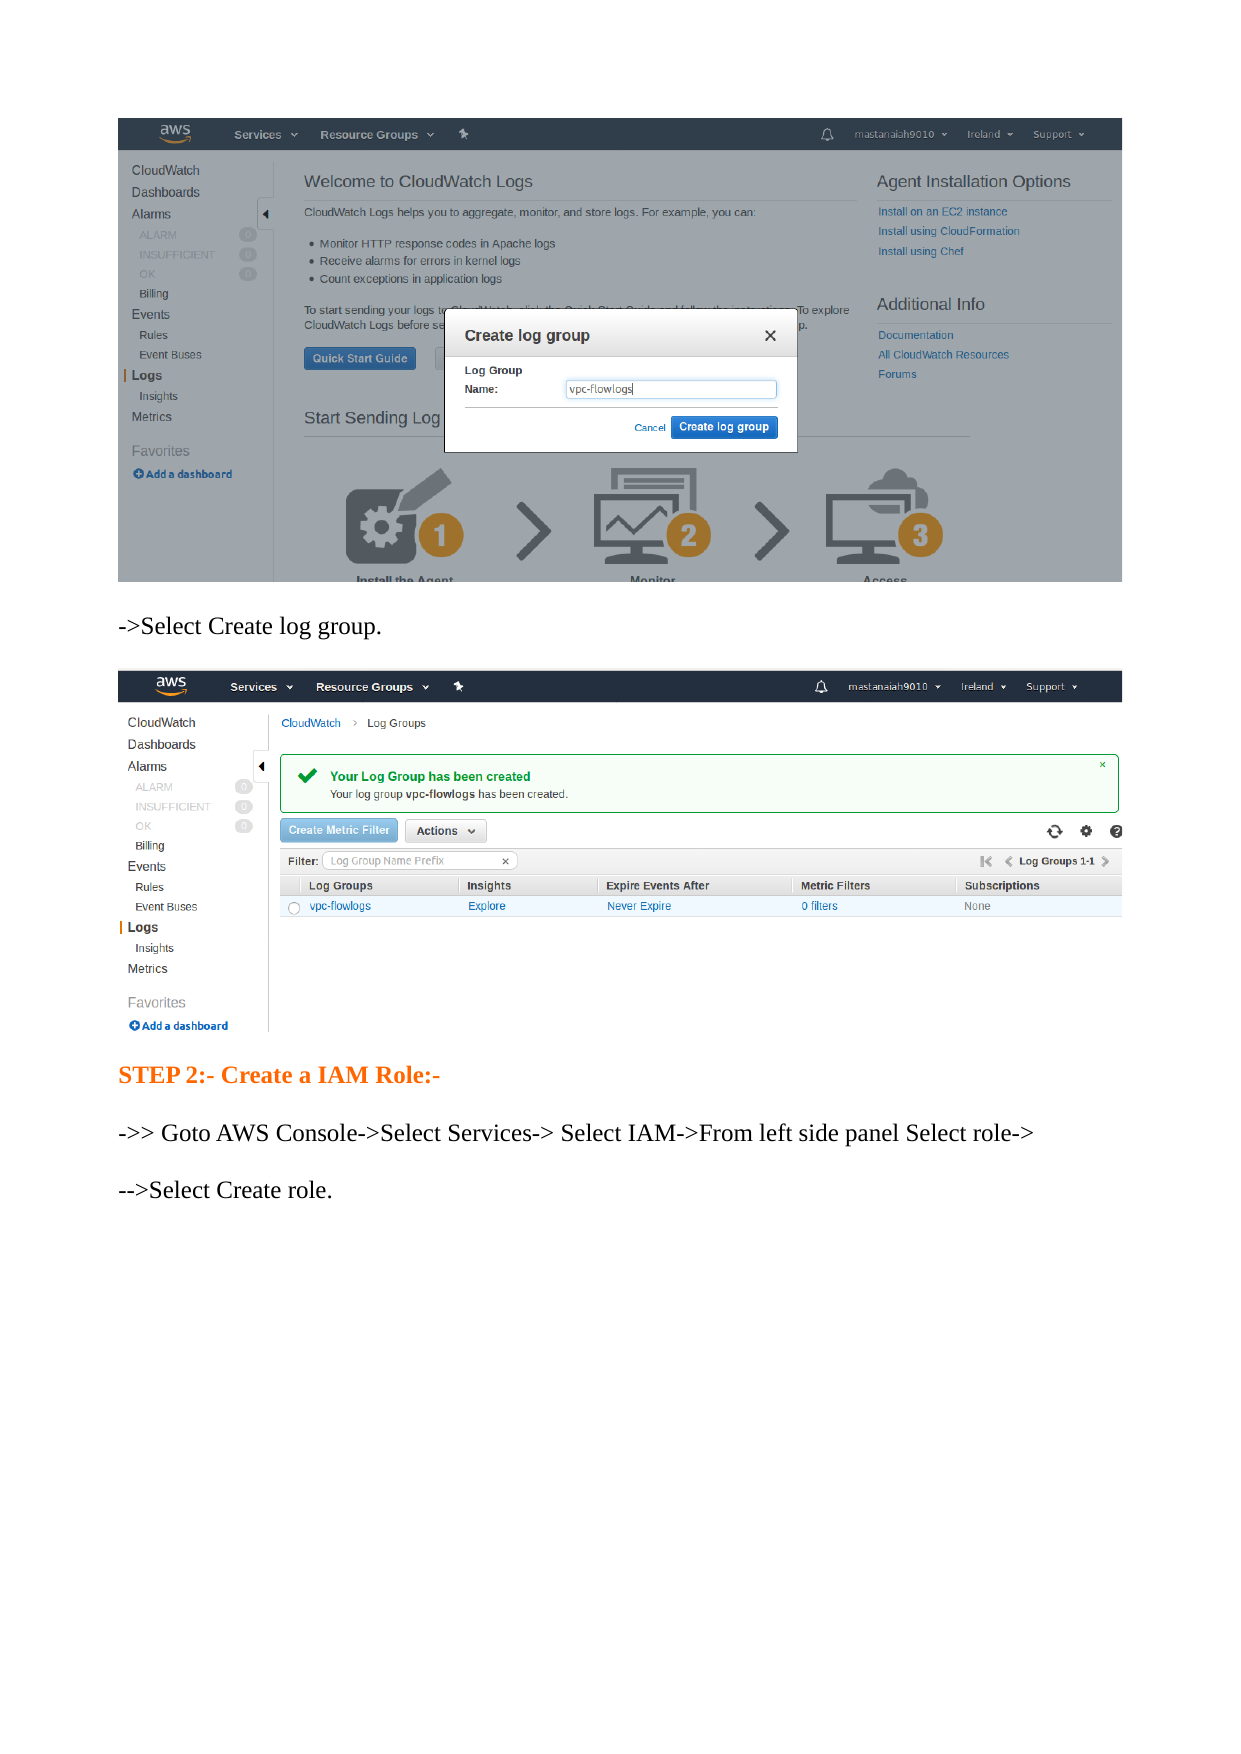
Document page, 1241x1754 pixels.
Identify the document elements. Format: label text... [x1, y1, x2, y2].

text ->> Goto AWS Console->Select Services-> Select IAM->From left side panel Select role-> [118, 1118, 1122, 1147]
text STEP 2:- Create a IAM Role:- [118, 1061, 1122, 1089]
picture [118, 668, 1123, 1032]
text ->Select Create log group. [118, 611, 1122, 639]
text -->Select Create role. [118, 1176, 1122, 1204]
picture [118, 118, 1123, 582]
